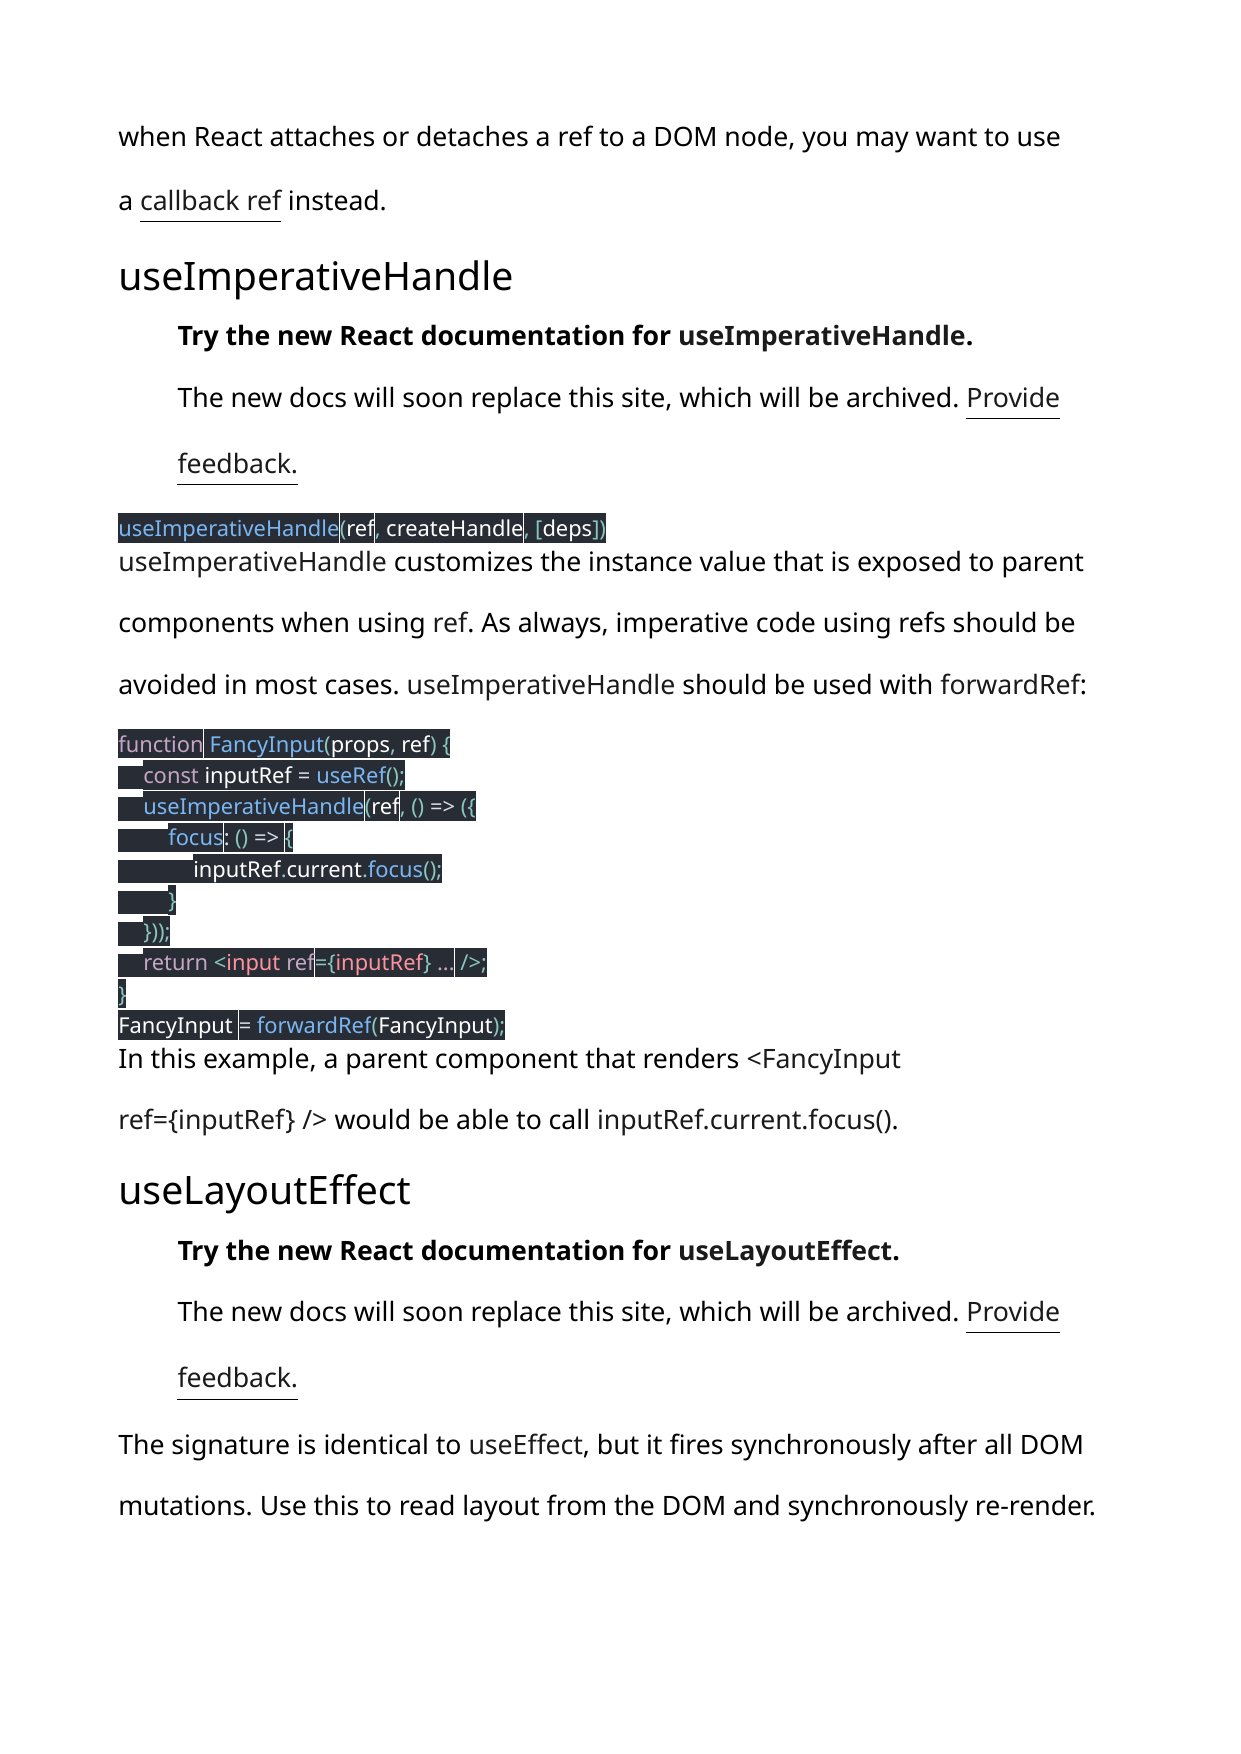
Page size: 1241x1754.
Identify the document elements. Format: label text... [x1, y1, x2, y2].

text Try the new React documentation for useImperativeHandle. [177, 317, 1063, 353]
text The signature is identical to useEffect, but it fires synchronously after all DOM mutations. Use this to read layout from the DOM and synchronously re-render. [118, 1426, 1122, 1523]
text useImperativeHandle customizes the instance value that is exposed to parent components when using ref. As always, imperative code using refs should be avoided in most cases. useImperativeHandle should be used with forwardRef: [118, 543, 1122, 702]
text } [118, 977, 1122, 1008]
text return <input ref={inputRef} ... />; [118, 946, 1122, 977]
text The new docs will soon replace this site, which will be archived. Provide feedback. [177, 379, 1063, 484]
subtitle useImperativeHandle [118, 248, 1122, 301]
text const inputRef = useRef(); [118, 758, 1122, 790]
text Try the new React documentation for useLayoutEffect. [177, 1232, 1063, 1268]
subtitle useLayoutEffect [118, 1162, 1122, 1216]
text The new docs will soon replace this site, which will be archived. Provide feedback. [177, 1293, 1063, 1399]
text } [118, 883, 1122, 915]
text useImperativeHandle(ref, () => ({ [118, 790, 1122, 821]
text inputRef.current.focus(); [118, 852, 1122, 883]
text })); [118, 915, 1122, 946]
text FancyInput = forwardRef(FancyInput); [118, 1008, 1122, 1040]
text function FancyInput(props, ref) { [118, 727, 1122, 758]
text when React attaches or detaches a ref to a DOM node, you may want to use a callback ref instead. [118, 118, 1122, 221]
text useImperativeHandle(ref, createHandle, [deps]) [118, 512, 1122, 543]
text In this example, a parent component that renders <FancyInput ref={inputRef} /> would be able to call inputRef.current.focus(). [118, 1040, 1122, 1137]
text focus: () => { [118, 821, 1122, 852]
